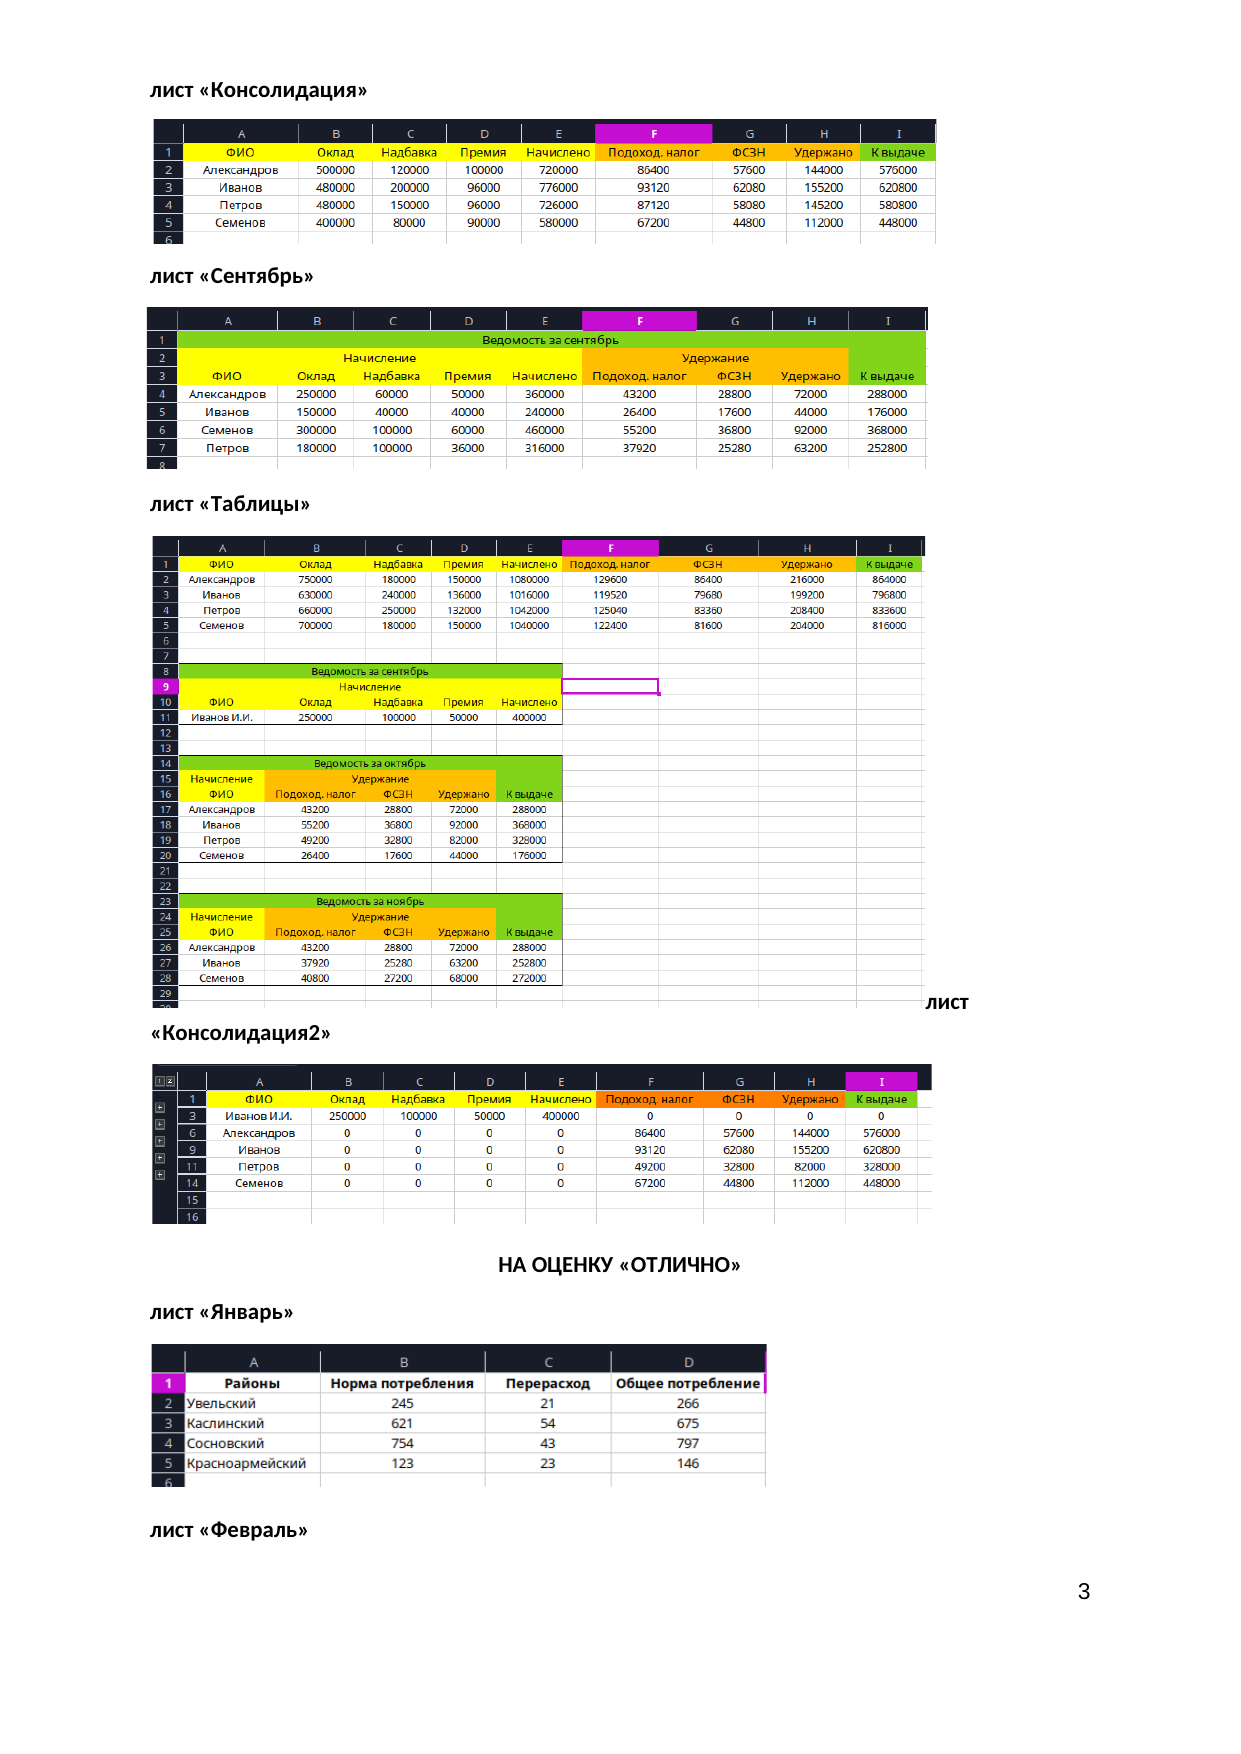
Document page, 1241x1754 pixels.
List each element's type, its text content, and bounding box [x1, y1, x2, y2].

picture [152, 1064, 932, 1224]
picture [152, 536, 926, 1008]
text лист «Сентябрь» [150, 212, 1090, 289]
text НА ОЦЕНКУ «ОТЛИЧНО» [150, 1251, 1090, 1278]
picture [151, 1344, 767, 1487]
picture [153, 119, 937, 244]
text лист «Февраль» [150, 1485, 1090, 1543]
text лист «Таблицы» [150, 443, 1090, 517]
text лист «Январь» [150, 1297, 1090, 1325]
picture [146, 307, 928, 469]
text лист «Консолидация» [150, 75, 1090, 103]
text лист «Консолидация2» [150, 987, 1090, 1046]
